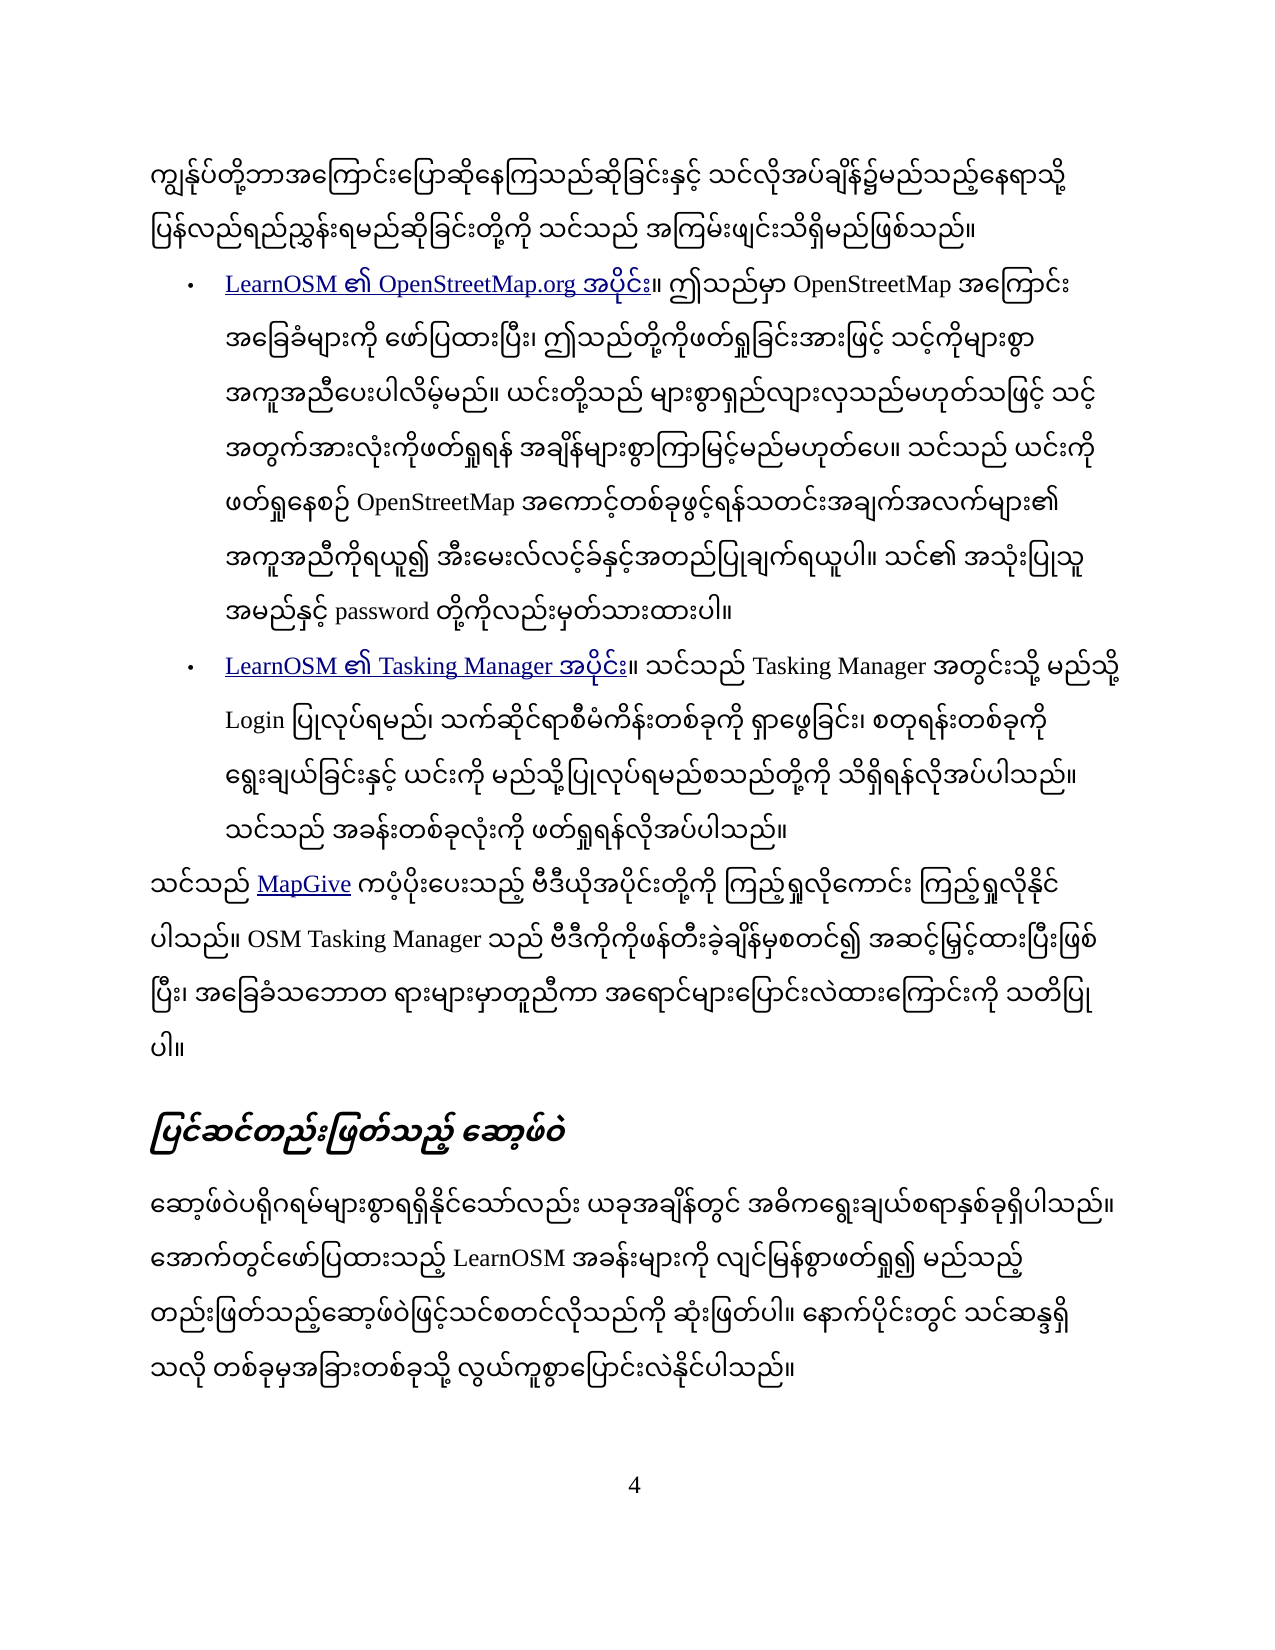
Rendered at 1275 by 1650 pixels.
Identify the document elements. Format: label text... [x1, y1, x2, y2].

text သင်သည် MapGive ကပံ့ပိုးပေးသည့် ဗီဒီယိုအပိုင်းတို့ကို ကြည့်ရှုလိုကောင်း ကြည့်ရှုလိုနိုင်ပါသည်။ OSM Tasking Manager သည် ဗီဒီကိုကိုဖန်တီးခဲ့ချိန်မှစတင်၍ အဆင့်မြှင့်ထားပြီးဖြစ်ပြီး၊ အခြေခံသဘောတ ရားများမှာတူညီကာ အရောင်များပြောင်းလဲထားကြောင်းကို သတိပြုပါ။ [150, 859, 1125, 1078]
list LearnOSM ၏ OpenStreetMap.org အပိုင်း။ ဤသည်မှာ OpenStreetMap အကြောင်းအခြေခံများကို ဖော်ပြထားပြီး၊ ဤသည်တို့ကိုဖတ်ရှုခြင်းအားဖြင့် သင့်ကိုများစွာအကူအညီပေးပါလိမ့်မည်။ ယင်းတို့သည် များစွာရှည်လျားလှသည်မဟုတ်သဖြင့် သင့်အတွက်အားလုံးကိုဖတ်ရှုရန် အချိန်များစွာကြာမြင့်မည်မဟုတ်ပေ။ သင်သည် ယင်းကိုဖတ်ရှုနေစဉ် OpenStreetMap အကောင့်တစ်ခုဖွင့်ရန်သတင်းအချက်အလက်များ၏ အကူအညီကိုရယူ၍ အီးမေးလ်လင့်ခ်နှင့်အတည်ပြုချက်ရယူပါ။ သင်၏ အသုံးပြုသူအမည်နှင့် password တို့ကိုလည်းမှတ်သားထားပါ။ [187, 259, 1125, 641]
text ကျွန်ုပ်တို့ဘာအကြောင်းပြောဆိုနေကြသည်ဆိုခြင်းနှင့် သင်လိုအပ်ချိန်၌မည်သည့်နေရာသို့ ပြန်လည်ရည်ညွှန်းရမည်ဆိုခြင်းတို့ကို သင်သည် အကြမ်းဖျင်းသိရှိမည်ဖြစ်သည်။ [150, 150, 1125, 259]
subtitle ပြင်ဆင်တည်းဖြတ်သည့် ဆော့ဖ်ဝဲ [150, 1103, 1125, 1167]
list LearnOSM ၏ Tasking Manager အပိုင်း။ သင်သည် Tasking Manager အတွင်းသို့ မည်သို့ Login ပြုလုပ်ရမည်၊ သက်ဆိုင်ရာစီမံကိန်းတစ်ခုကို ရှာဖွေခြင်း၊ စတုရန်းတစ်ခုကိုရွေးချယ်ခြင်းနှင့် ယင်းကို မည်သို့ပြုလုပ်ရမည်စသည်တို့ကို သိရှိရန်လိုအပ်ပါသည်။ သင်သည် အခန်းတစ်ခုလုံးကို ဖတ်ရှုရန်လိုအပ်ပါသည်။ [187, 641, 1125, 859]
text ဆော့ဖ်ဝဲပရိုဂရမ်များစွာရရှိနိုင်သော်လည်း ယခုအချိန်တွင် အဓိကရွေးချယ်စရာနှစ်ခုရှိပါသည်။ အောက်တွင်ဖော်ပြထားသည့် LearnOSM အခန်းများကို လျင်မြန်စွာဖတ်ရှု၍ မည်သည့်တည်းဖြတ်သည့်ဆော့ဖ်ဝဲဖြင့်သင်စတင်လိုသည်ကို ဆုံးဖြတ်ပါ။ နောက်ပိုင်းတွင် သင်ဆန္ဒရှိသလို တစ်ခုမှအခြားတစ်ခုသို့ လွယ်ကူစွာပြောင်းလဲနိုင်ပါသည်။ [150, 1179, 1125, 1397]
